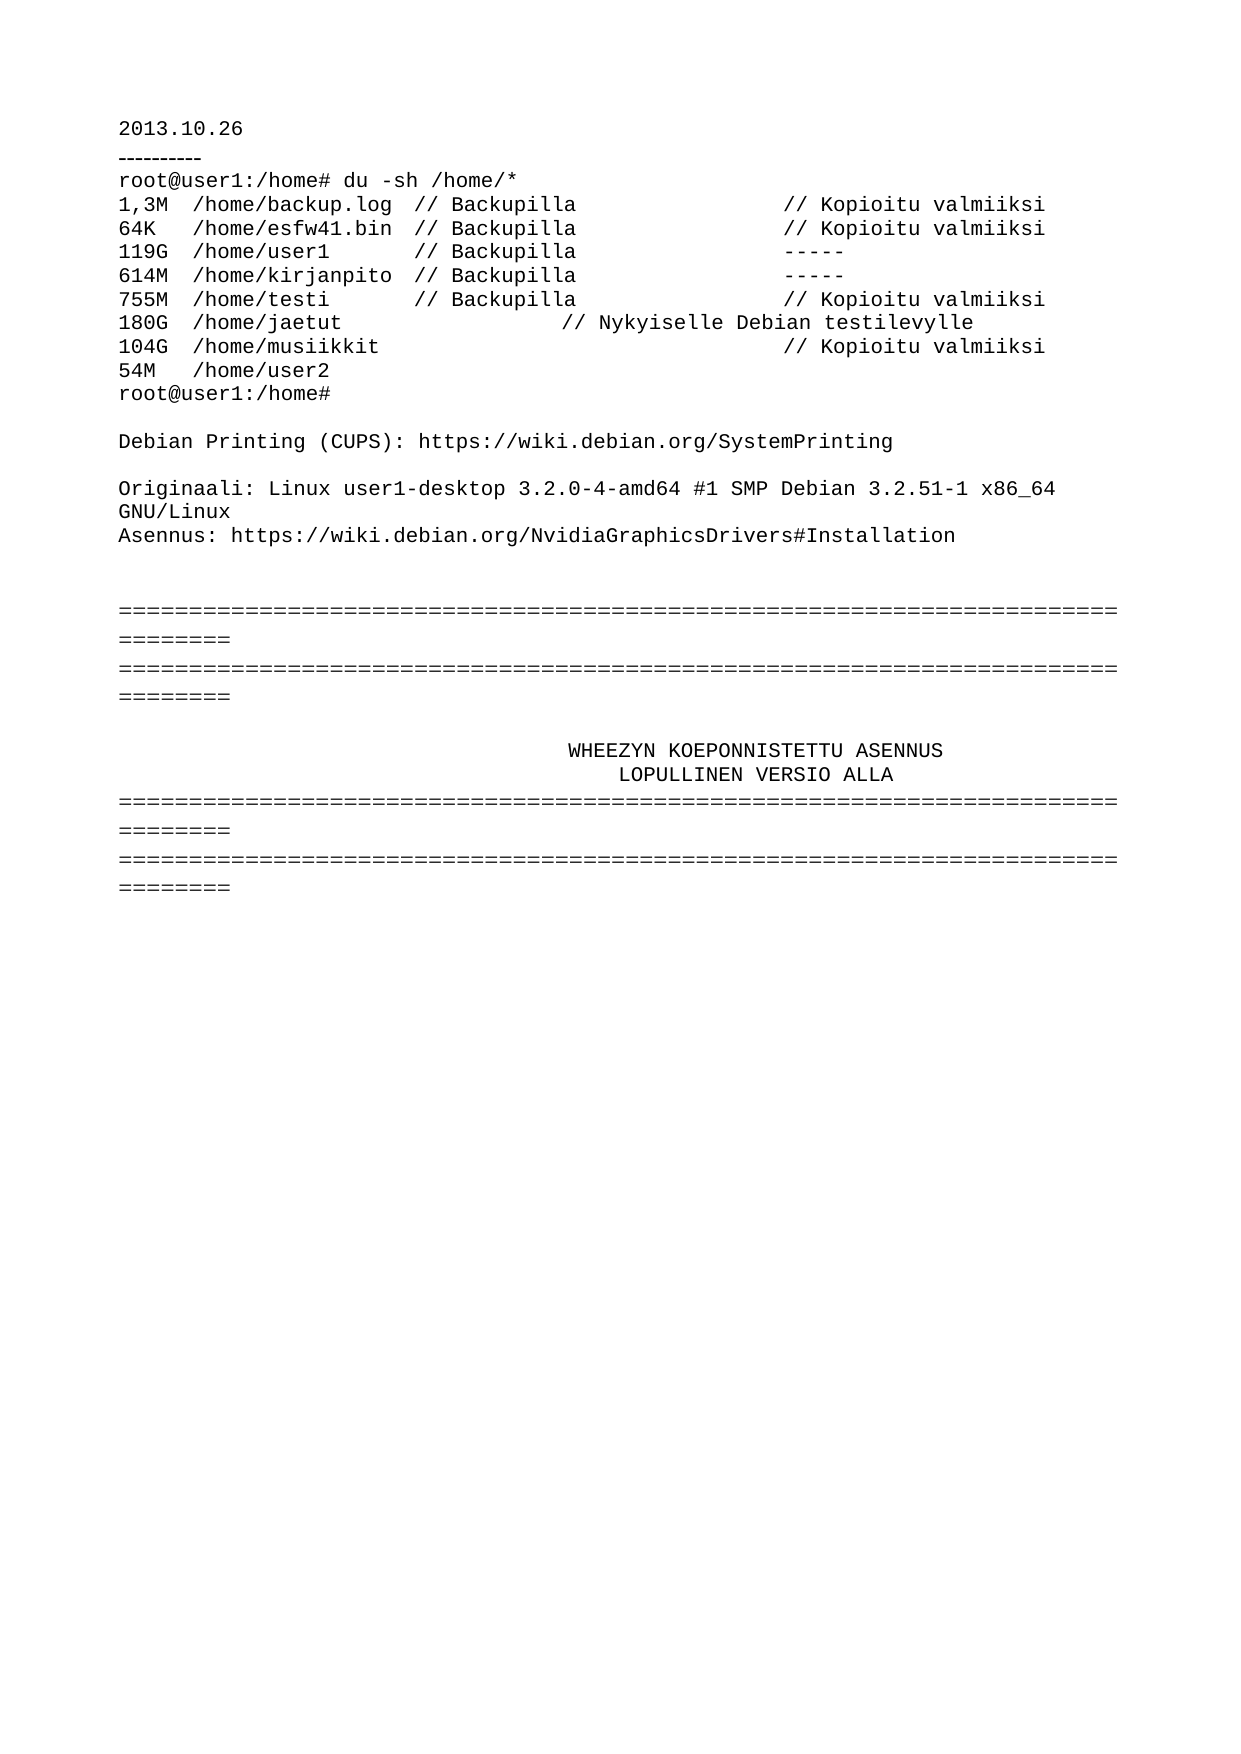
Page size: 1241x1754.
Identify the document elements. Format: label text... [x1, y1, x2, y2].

text 2013.10.26 [118, 118, 1122, 142]
text 104G /home/musiikkit // Kopioitu valmiiksi [118, 336, 1122, 360]
text Originaali: Linux user1-desktop 3.2.0-4-amd64 #1 SMP Debian 3.2.51-1 x86_64 GNU/Linux [118, 478, 1122, 525]
text 180G /home/jaetut // Nykyiselle Debian testilevylle [118, 312, 1122, 336]
text root@user1:/home# [118, 383, 1122, 407]
text WHEEZYN KOEPONNISTETTU ASENNUS [118, 740, 1122, 763]
text ---------- [118, 142, 1122, 171]
text =============================================================================== =============================================================================== [118, 596, 1122, 740]
text 64K /home/esfw41.bin // Backupilla // Kopioitu valmiiksi [118, 218, 1122, 241]
text 54M /home/user2 [118, 360, 1122, 383]
text =============================================================================== =============================================================================== [118, 787, 1122, 902]
text LOPULLINEN VERSIO ALLA [118, 763, 1122, 787]
text 1,3M /home/backup.log // Backupilla // Kopioitu valmiiksi [118, 194, 1122, 218]
text Debian Printing (CUPS): https://wiki.debian.org/SystemPrinting [118, 431, 1122, 454]
text root@user1:/home# du -sh /home/* [118, 171, 1122, 194]
text 614M /home/kirjanpito // Backupilla ----- [118, 265, 1122, 289]
text 755M /home/testi // Backupilla // Kopioitu valmiiksi [118, 289, 1122, 312]
text Asennus: https://wiki.debian.org/NvidiaGraphicsDrivers#Installation [118, 525, 1122, 549]
text 119G /home/user1 // Backupilla ----- [118, 241, 1122, 265]
